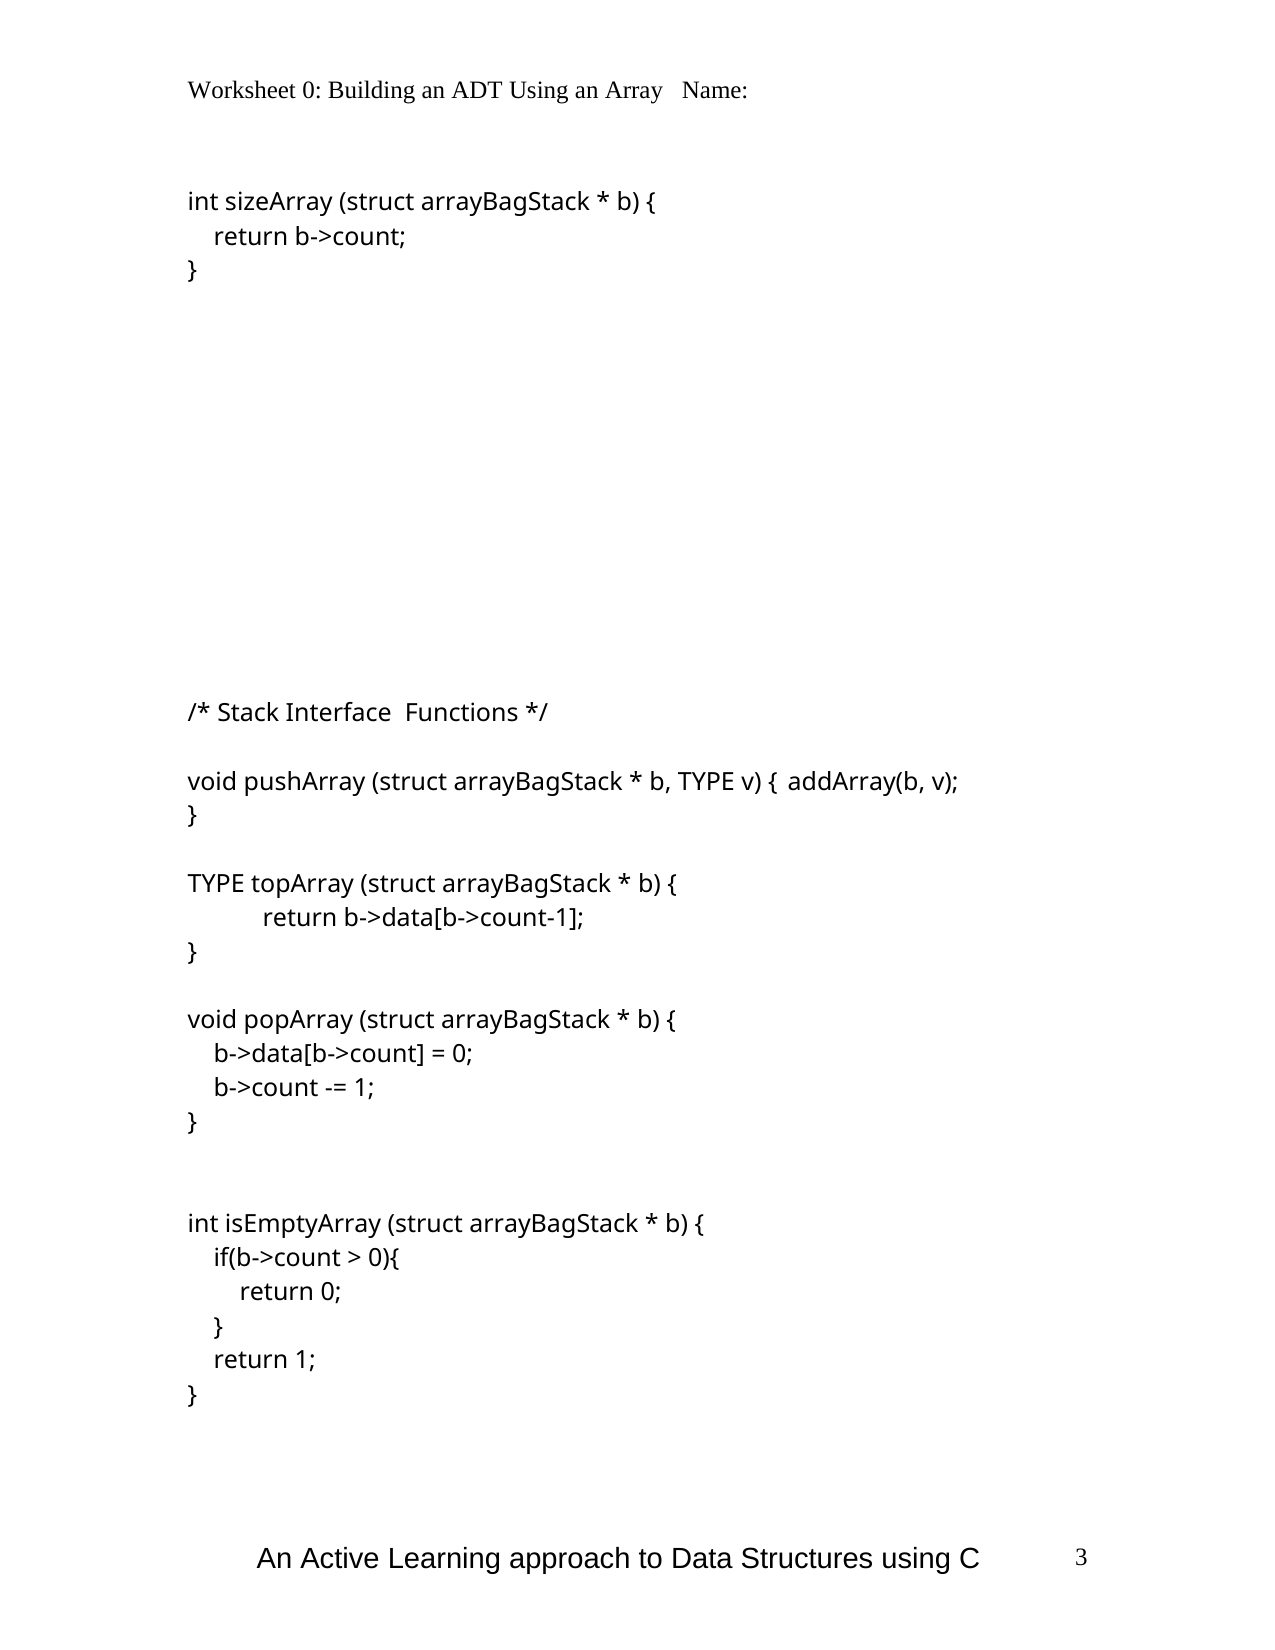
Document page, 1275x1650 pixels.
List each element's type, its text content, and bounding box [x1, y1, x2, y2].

text void pushArray (struct arrayBagStack * b, TYPE v) { addArray(b, v); [187, 763, 1087, 797]
text } [187, 933, 1087, 967]
text return b->data[b->count-1]; [187, 899, 1087, 933]
text int isEmptyArray (struct arrayBagStack * b) { [187, 1206, 1087, 1240]
text } [187, 1376, 1087, 1410]
text b->data[b->count] = 0; [187, 1036, 1087, 1070]
text /* Stack Interface Functions */ [187, 695, 1087, 729]
text void popArray (struct arrayBagStack * b) { [187, 1002, 1087, 1036]
text return 0; [187, 1274, 1087, 1308]
text } [187, 252, 1087, 286]
text TYPE topArray (struct arrayBagStack * b) { [187, 865, 1087, 899]
text } [187, 1104, 1087, 1138]
text int sizeArray (struct arrayBagStack * b) { [187, 184, 1087, 218]
text if(b->count > 0){ [187, 1240, 1087, 1274]
text return 1; [187, 1342, 1087, 1376]
text b->count -= 1; [187, 1070, 1087, 1104]
text } [187, 797, 1087, 831]
text } [187, 1308, 1087, 1342]
text return b->count; [187, 218, 1087, 252]
